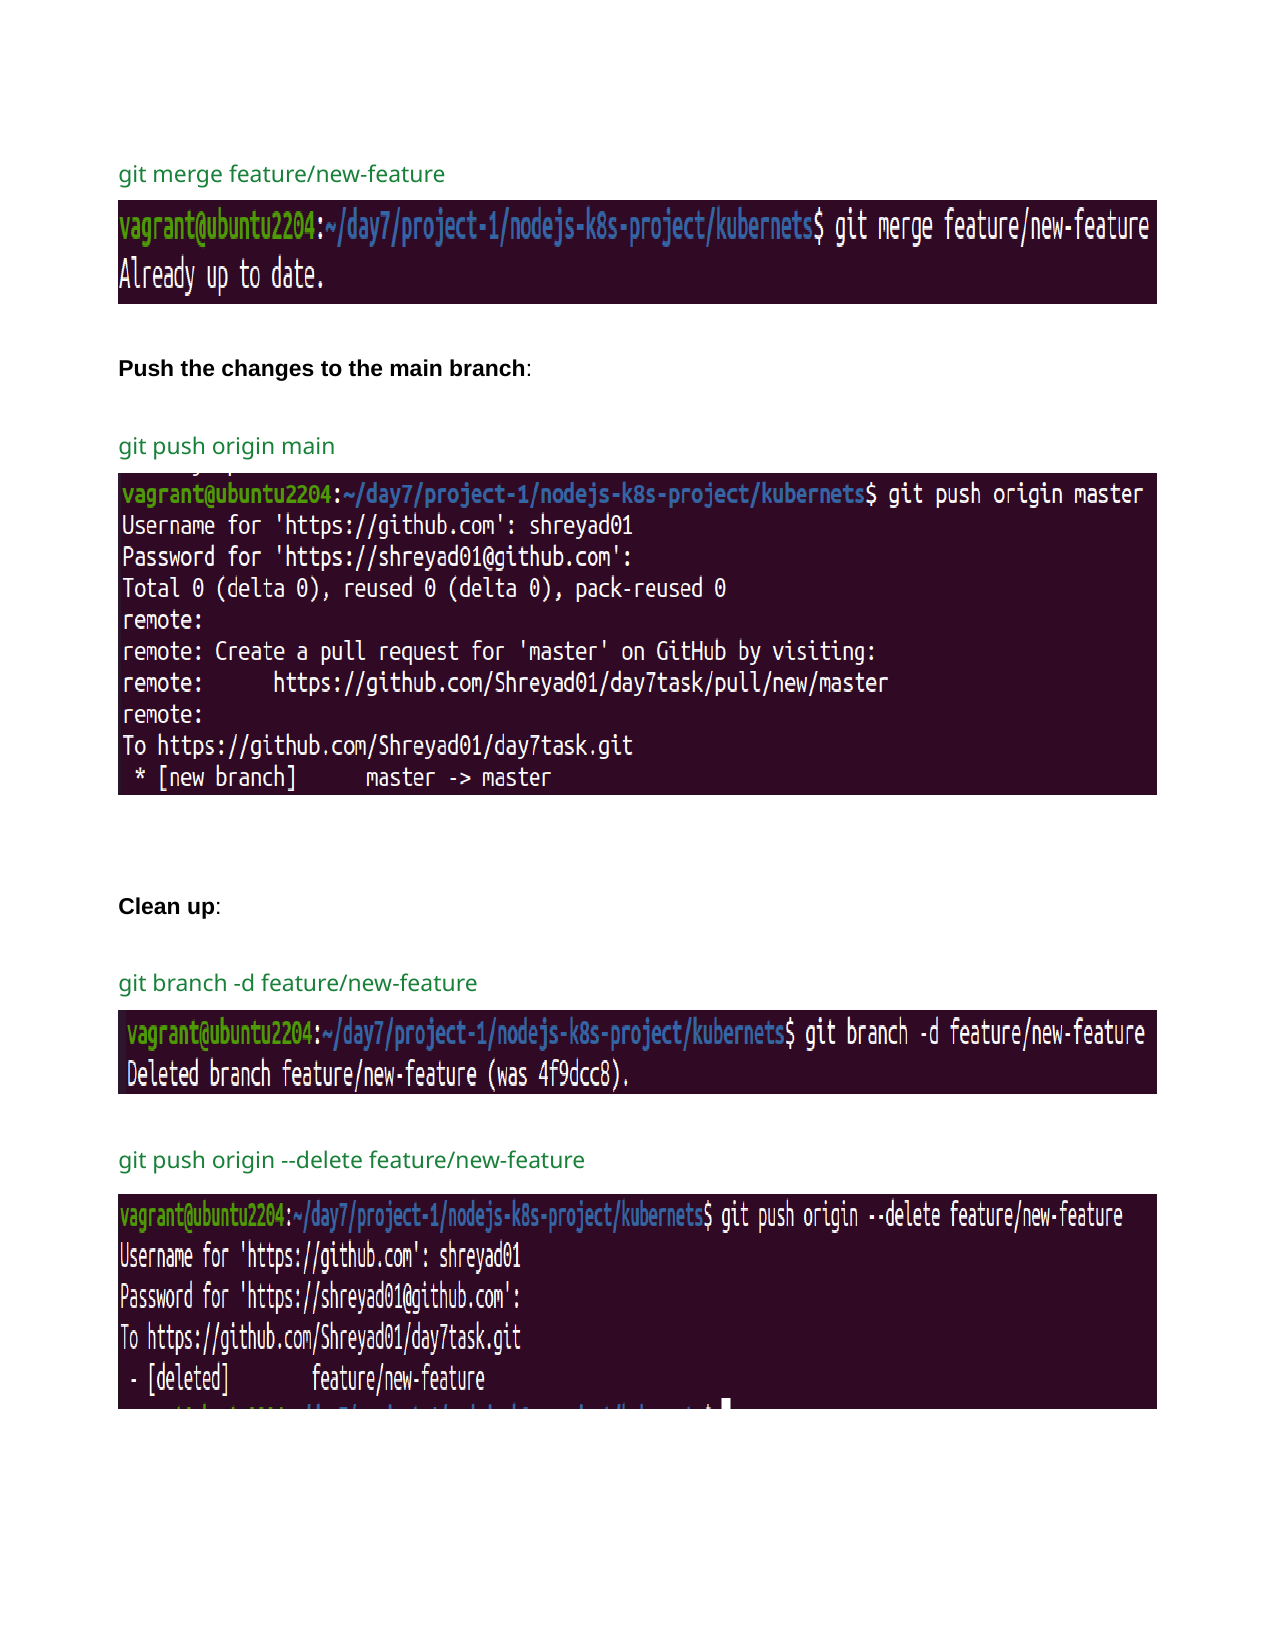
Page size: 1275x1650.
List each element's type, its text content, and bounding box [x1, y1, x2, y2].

text Clean up: git branch -d feature/new-feature [118, 893, 1157, 998]
picture [118, 473, 1157, 795]
picture [118, 1010, 1157, 1094]
text git merge feature/new-feature [118, 158, 1157, 189]
text git push origin --delete feature/new-feature [118, 1144, 1157, 1175]
picture [118, 200, 1157, 304]
text Push the changes to the main branch: git push origin main [118, 355, 1157, 461]
picture [118, 1194, 1157, 1409]
